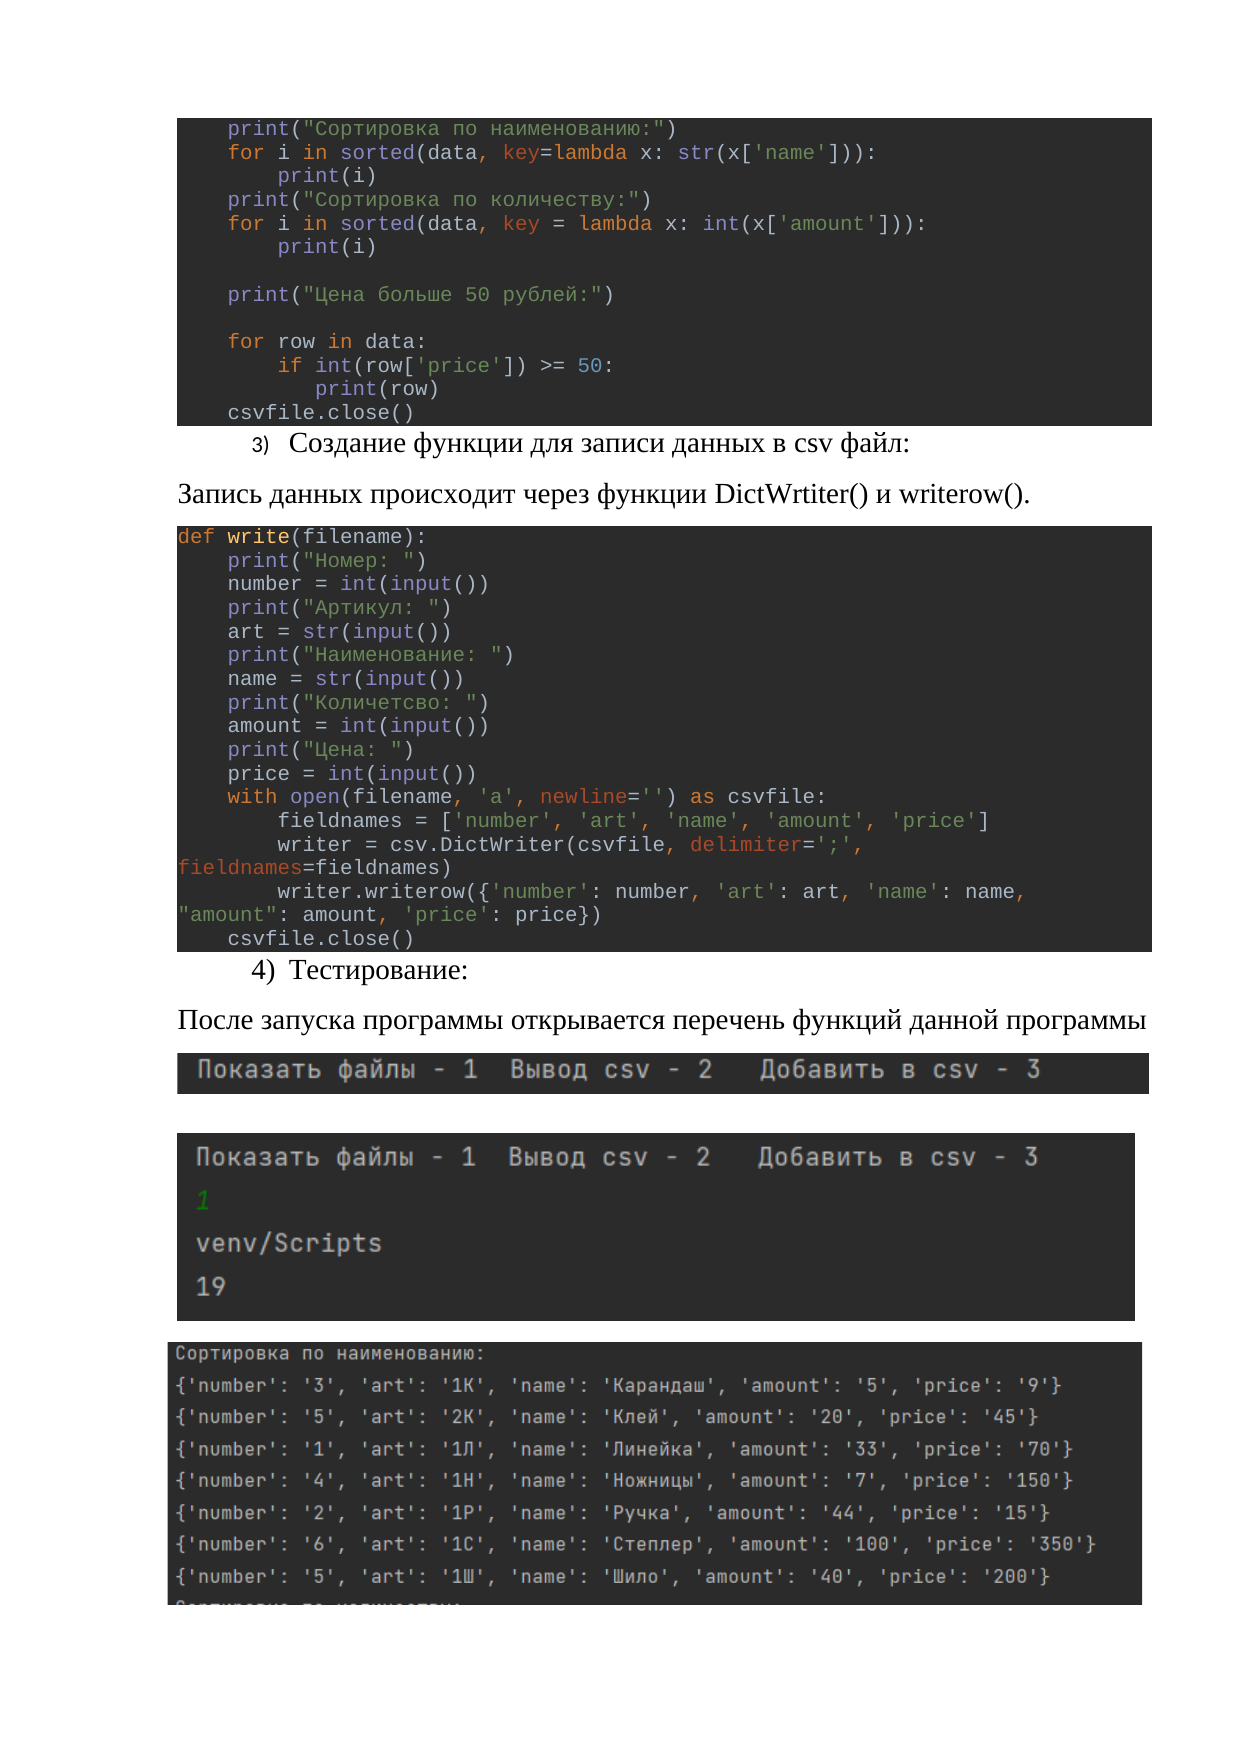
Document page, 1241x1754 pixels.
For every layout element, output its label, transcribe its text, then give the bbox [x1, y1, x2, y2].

picture [167, 1342, 1143, 1605]
text После запуска программы открывается перечень функций данной программы [177, 1002, 1152, 1036]
list Тестирование: [251, 952, 1152, 985]
list Создание функции для записи данных в csv файл: [251, 426, 1152, 459]
text Запись данных происходит через функции DictWrtiter() и writerow(). [177, 476, 1152, 509]
text def write(filename): print("Номер: ") number = int(input()) print("Артикул: ") art = str(input()) print("Наименование: ") name = str(input()) print("Количетсво: ") amount = int(input()) print("Цена: ") price = int(input()) with open(filename, 'a', newline='') as csvfile: fieldnames = ['number', 'art', 'name', 'amount', 'price'] writer = csv.DictWriter(csvfile, delimiter=';', fieldnames=fieldnames) writer.writerow({'number': number, 'art': art, 'name': name, "amount": amount, 'price': price}) csvfile.close() [177, 526, 1152, 952]
picture [177, 1053, 1149, 1094]
text print("Сортировка по наименованию:") for i in sorted(data, key=lambda x: str(x['name'])): print(i) print("Сортировка по количеству:") for i in sorted(data, key = lambda x: int(x['amount'])): print(i) print("Цена больше 50 рублей:") for row in data: if int(row['price']) >= 50: print(row) csvfile.close() [177, 118, 1152, 426]
picture [177, 1133, 1135, 1321]
